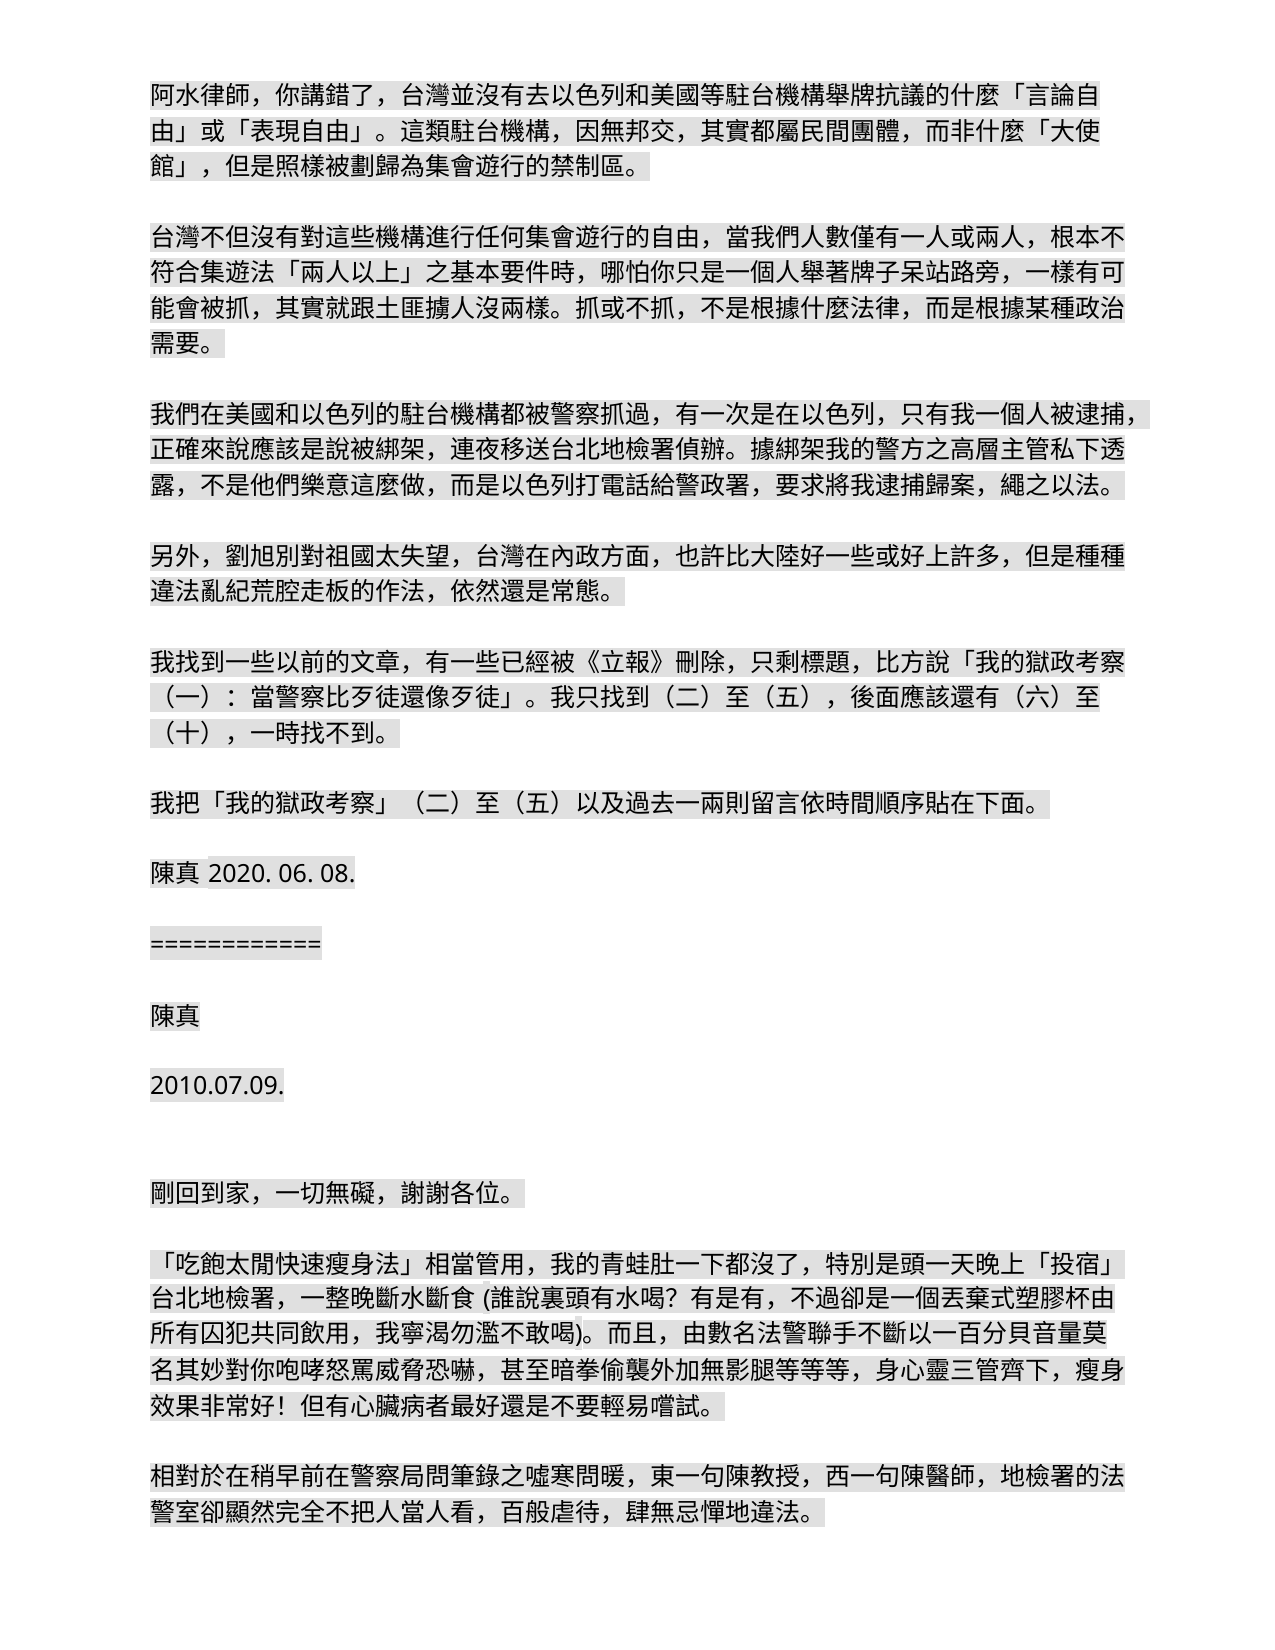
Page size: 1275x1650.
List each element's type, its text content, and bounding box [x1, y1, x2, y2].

text 阿水律師，你講錯了，台灣並沒有去以色列和美國等駐台機構舉牌抗議的什麼「言論自由」或「表現自由」。這類駐台機構，因無邦交，其實都屬民間團體，而非什麼「大使館」，但是照樣被劃歸為集會遊行的禁制區。 台灣不但沒有對這些機構進行任何集會遊行的自由，當我們人數僅有一人或兩人，根本不符合集遊法「兩人以上」之基本要件時，哪怕你只是一個人舉著牌子呆站路旁，一樣有可能會被抓，其實就跟土匪擄人沒兩樣。抓或不抓，不是根據什麼法律，而是根據某種政治需要。 我們在美國和以色列的駐台機構都被警察抓過，有一次是在以色列，只有我一個人被逮捕，正確來說應該是說被綁架，連夜移送台北地檢署偵辦。據綁架我的警方之高層主管私下透露，不是他們樂意這麼做，而是以色列打電話給警政署，要求將我逮捕歸案，繩之以法。 另外，劉旭別對祖國太失望，台灣在內政方面，也許比大陸好一些或好上許多，但是種種違法亂紀荒腔走板的作法，依然還是常態。 我找到一些以前的文章，有一些已經被《立報》刪除，只剩標題，比方說「我的獄政考察（一）：當警察比歹徒還像歹徒」。我只找到（二）至（五），後面應該還有（六）至（十），一時找不到。 我把「我的獄政考察」（二）至（五）以及過去一兩則留言依時間順序貼在下面。 陳真 2020. 06. 08. ============ 陳真 2010.07.09. 剛回到家，一切無礙，謝謝各位。 「吃飽太閒快速瘦身法」相當管用，我的青蛙肚一下都沒了，特別是頭一天晚上「投宿」台北地檢署，一整晚斷水斷食 (誰說裏頭有水喝？有是有，不過卻是一個丟棄式塑膠杯由所有囚犯共同飲用，我寧渴勿濫不敢喝)。而且，由數名法警聯手不斷以一百分貝音量莫名其妙對你咆哮怒罵威脅恐嚇，甚至暗拳偷襲外加無影腿等等等，身心靈三管齊下，瘦身效果非常好！但有心臟病者最好還是不要輕易嚐試。 相對於在稍早前在警察局問筆錄之噓寒問暖，東一句陳教授，西一句陳醫師，地檢署的法警室卻顯然完全不把人當人看，百般虐待，肆無忌憚地違法。 我實在看不下去，於是隔著鐵窗，問一位法警尊姓大名。之所以問他名字是因為，此人彷彿急性重度躁症發作，狂暴怒吼踹門威脅，狂飆巨大音量之髒話。不斷怒罵囚犯。 即便是在精神病房，這樣的狂躁暴力行為恐怕也已經老早被醫護人員給五花大綁打上兩三管鎮靜劑了，但在台北地檢署卻似乎是常態。我實在分不清究竟是鐵窗內的囚犯還是鐵窗外這些所謂法警比較像歹徒。 這位身心狀況顯然不太穩定的法警先生，大概是不相信我會對他怎樣或能對他怎樣，所以當我問他姓名時，他雖不敢表明，但仍指著自己的臂章「編號xxx」(姑隱其編號)大聲怒罵回應，要我儘管放馬過來，說他沒在怕。 我「出獄」後第一分鐘，就是去櫃台找主管，當場跟他們索取投訴書。我說我要公開檢舉該署惡行，並指名其中一些人根本完全不適任。結果他們竟然告訴我說本署沒有任何申訴或檢舉管道。 其實這樣說也對，當警察比歹徒還像歹徒，當執法機關本身就是違法亂紀的巢穴時，你要向誰投訴或檢舉？ 幾分鐘後，我找到一位自稱是法警主管的人，我問他說：「你們以為嫌犯不是人嗎？你們沒有一點人權與法治觀念嗎？甚至竟然可以違反檢察官的諭令，私自扣押嫌犯，故意不讓他們交保！」 對方這位主管並沒有默然以對，竟然反而說「他們本來就是這樣啊」，還說「檢察官或法官通常都不知道我們 (法警)的實際執行交保狀況。」 在台北地檢署發呆時，我不禁想起被台大醫院連續十七次開具所謂「有生命危險故不宜出庭」的診斷書之扁嫂吳淑珍，她後來出庭更是由台大派出醫療團隊一路呵護備至。我們對高官巨賈也未免體貼得太窩囊了吧？但是，對一般平民百姓的生命或尊嚴或各項權利卻視如敝屣。 我曾在書上看過歐洲數百年前一些監獄或精神病院訴諸怒罵叫囂毆打甚至屎尿四溢餵人如餵狗的場景，當我待在台北地檢署時，不禁聯想，場面十分類似。 看到這樣一種拘留場景，心裏實在有說不出的悲傷，為何我的家鄉是這樣一種社會？為何社會發展之良善果實如此難以成長？究竟要多少歲月多少痛苦多少筆墨、青春與血淚才能灌溉出一片美麗森林？ 於是，當檢察官諭令法警解開我的手銬讓我交保候傳時，我說我拒絕交保，我不願花一毛錢保釋。檢察官聞言很訝異，表示不解，還說一萬元保釋金額已經夠低了。 重點是：這不是金額大小的問題。 數小時後，見我依然不走，於是深夜二度提訊，一直要問我為什麼，為什麼，為什麼拒絕交保？我給了檢察官一個庸俗答案。我說惡法非法，邪惡的法律不是法律，我說我對集會遊行法缺乏敬意，我不願意在這樣的罪名下為自己做任何辯護，更不用說交保。而且，你們就算放我出去，我還是會再去以色列辦事處前舉牌靜站。 但事實上，我拒絕交保的真正原因完全不是因為集遊法，而是因為一些我所無法清楚表達的心裏感受，肯定是跟監牢裏可悲的場景有關。這大概就像你沒辦法清楚表達你對親友的感情一樣。 幾個小時的長考：交保或不交保？的確讓我很為難。只要我同意交保，馬上可重見天日，可以好好喝點水吃點東西然後睡覺，但我若拒絕交保，便可能被收押，然後就不知道什麼時候才能出來了。只要關個一兩星期，我籌畫已久的新工作便可能永久失去，而且恐怕一時也不會有人敢雇用我了。 天人交戰的結果，良心終究還是獲勝了。再度開庭時，我心意已決，告訴檢察官說我決定不交保。 生命是這樣一種東西，你不可能什麼都要，至少會有些時候，你總得犧牲一些東西來成就某種果實，就像一種敬拜天地的祭品那樣。 ================== 陳真 2010.07.10. 警方偵訊中，問我過去有無其它案子？我說有，二十幾年前我曾有個叛亂案。警方還問我如何認識其他「群眾」等等一些怪問題，真不知道他們到底在想什麼。我說，沒有什麼「群眾」，參與者原本就都是好朋友。 其實，我一進偵訊室便表明「除了認罪之外，其它問題我都不願回答，何必浪費彼此的時間？」也因此，我的偵訊很快就結束。 偵訊完之後，我被關在一個小房間，關了大約兩小時，七點左右，兩位信義分局的刑警押我上車，來到總統府附近的台北地檢署，也許是因為知道我是醫生，一路上對我十分有禮。 來到地檢署門口，竟然有大批媒體記者守候在場。開車的刑警不敢停車而只好一直往前開，在附近兜圈子。我說別緊張啊，這些記者絕不會是衝著我來的，我又不是名人。(就算把我押赴刑場，也不會有記者來。) 兩位刑警半信半疑，但我說沒事沒事，不用擔心，這一大群記者絕對不是因為我而來。於是，刑警們本來似乎要把我從後門偷渡進去，後來就還是決定走前門。沒想到我們一下車，大批記者馬上衝過來，包圍著我，鎂光燈閃個不停。我當下心裏很納悶，難道是台大醫院為了營救我，把事情鬧大？不會吧？有那麼嚴重嗎？ 我當時根本不知道狀況，心裏想說記者愛拍就拍吧，於是我一路微笑慢慢往前走，就像好萊塢明星在走紅地毯那樣，好不容易走到大門口時，一位女記者在後方稍遠處開口大聲問說：「為什麼你要枉顧消防安全？為什麼要貪污？」我停下腳步回頭問說：「什麼消防安全？」「我什麼時候貪污？」 記者們統統愣住，沒有人回答。我接著說：「我看你們應該是拍錯人了？這不會是新聞現場直播吧？」 記者群中有人發出笑聲說：「 唉呀，拍錯人了啦。」我後來問刑警他們是想拍什麼案子？刑警說好像是一樁有關消防器材的弊案。 記者知道拍錯人了，馬上像潮水一樣迅即退去。 擺脫了烏龍記者，我隨即被押進一個傳出哀嚎與劇烈怒罵及毆打聲音的地下室，迅即從裏頭衝出一位法警，從刑警手上把我接過去，一路對我怒斥叫囂，就像精神病急性發作那樣，不知道他到底是在憤怒什麼，好像我連呼吸都會激怒他似的。 接著，我被押到一個櫃台前。櫃台後方站著一個更為凶惡的法警，滿臉橫肉，一副怒不可遏彷彿隨時要殺人打人那種感覺。他要我把身上的東西全交出來，包括手機也不能擁有，連褲腰帶也要拿下。我提出質疑，他便暴跳如雷，抓狂怒斥，好像隨時會氣死那種感覺。 我長期待在精神病房照顧病患，倒沒見過如此瘋狂的場所。我突然覺得自己不是被移送法辦，而比較像是被一群身心狀況極度不穩定的歹徒綁架，落入黑幫巢穴任人宰割。整個過程中，不斷傳來辱罵踹門的劇烈聲響。 而且，更荒謬的是，我都還沒收押，當時甚至連「被告」的身份都還稱不上，我只是個「嫌犯」，但我與外界通訊的自由竟然就此被完全剝奪。 當時，有位嫌犯似乎有自傷之虞且身體不適，被關在一間特製的「保護室」。法警問他話，他氣息奄奄答得不夠大聲，法警便立刻踹門怒罵大吼大叫要他大聲點。這樣一些人，情緒真的是異常不穩定，其身心狀況與人格其實都完全不適合擔任法警。他們身上要是配槍，我看隨時會鬧出人命。 後來，我跟四、五位看起來像是吸毒的嫌犯關在一起，角落地上還有著一團新鮮的大便，牢房非常悶熱骯髒，雖有空調設備，不過卻是裝飾用，也許長官視察時才會打開。 我在牢房入口處牆上看到 GAZA 字樣，想必是唐曙上回刻下的正氣歌。於是我也用硬幣在 GAZA 旁邊刻下我的名字：EMIR。 晚上八點多，開完偵查庭之後，諭令交保。我當庭表示拒絕。檢察官笑笑說：「你如果不想麻煩家人或朋友來幫你辦理交保，那你也可以自己具保，你就去樓上提款嘛，一樓也有提款機啊！」我說不是這樣，主要是我不願意支付這筆交保費用。 檢察官說，將來結案後錢就會還給你啊。我搖頭表示我還是不願意拿錢出來交保。檢察官說：交保一定要支付一筆錢啊！我說那我就不交保了。檢察官說：我很尊重你的理念，但我還是得依法行事。我說：我並不想為難你們，但我有我的想法。我不願交保。察官沒辦法，就要我回牢房再想一想，說我有四小時的時間可以考慮要不要上樓去提款自己辦交保或是請家人來辦也可以。 偵查庭之後，我跟一群被諭令交保的人關在另一個牢房裏。那牢房裏頭有個公用電話。問題是：你怎麼可能記得住每個親友的手機號碼？別人也根本無法連絡你，更無從知道你的下落。而且，你最好身上剛好帶著錢，否則連想打電話也沒錢跟法警買電話卡。我在裏面就買了兩張電話卡送給同房難友。 牢房裏頭，悶熱污濁的空氣與屎尿味及各種穢物，實在令人作嘔，很想離開這裏，已經兩天沒睡覺沒吃東西了，而且沒水喝很渴，但另一方面卻又覺得不該交保，於是我開始進行長考。 難友一個個離開，鄰房有位小女生的媽媽來得最快，不到半小時就拿錢來保人了。但有位中年難友，一直打電話請人帶七萬元來幫他交保，親朋好友卻統統拒絕，他氣得對著電話筒破口大罵對方冷血無情。 後來他絕望了，主動開口跟法警說：「你們找人來把我帶走吧！送我去北所 (台北看守所)，沒有人要帶錢來保我了，我就去坐牢吧！」另一位難友說：「對啦對啦，要認命啦，趕緊去跟阿扁當鄰居啦！」 到了十一點多，只剩我和另一位通緝犯還沒交保或收押。我問他為何被通緝？他說他在開計程車，離了婚，有一次不慎和一輛摩托車相撞，對方是個千金小姐，雖然只有兩公分的手背撕裂傷，但那千金小姐說這是「毀容」，需要皮膚整型，要求賠償五萬元。 司機說他頂多只付得起兩萬元，其中一萬元給現金，另一萬元則要求分期付款。千金小姐不接受，於是就告他「過失傷害」。司機說他因為不住在戶籍地，沒接到傳票，兩次開庭不到就被通緝。他說這真是很小題大作，說是警方在「拼業績」。而且，警方不是直接逮捕他到案，而是騙說他的證件被歹徒冒用，要求他前來警局「協助查案」，沒想到他一走進警局就被抓，方才知道自己竟然是通緝犯。 他被諭令一萬元交保，但他說他從無前科，一生奉公守法，今天之所以會落到通緝犯的下場，就是因為沒錢。他說，他去哪生出一萬元來交保？不過，他顯然很擔心若籌不出一萬元之後很可能會被收押，他說他的計程車還停在路邊，若只吃牢飯往後日子會更難過。 後來，我就說那我去提款保你出去好了，一萬元就等你很有錢之後再還我或不還也沒關係。他很高興，一直強調說他一定會還。我說還不還都沒關係。 於是，我就跟一位看起來最友善大約二十多歲的女法警說我要到樓上提款，沒想到她說不行。我說怎麼不行？剛才檢察官不是一直叫我到樓上提款機提款？我只是要提款讓別人交保為何不行？ 女法警說：「我相信你是好心，但我就是不能讓你上去提款。」我問她為什麼？我說檢察官不是說我們都可以到樓上提款？這時候，那位情緒非常不穩的法警突然像發狂的猛獸一般從角落衝出來，不斷以超高分貝怒罵說「不要一直拿檢察官來壓我！聽到沒有？要不要我把這句話再說一遍？要不要我把這句話再說一遍？聽到沒有？聽到沒有？懂了嗎？」 似乎我若再多說一句他就要動手打人或開槍殺我那種感覺,，真是非常病態。 女法警站在一旁，從眼神上看來，似乎是站在我這邊，但她不敢多說什麼。我跟她說：「檢察官說的那些話，妳當時不也在場都有聽到？怎麼法警竟然可以違反檢察官的諭令而不准我們提款？」女法警說：「我們向來都是這樣做的。人手不足嘛，怕人犯逃走。我知道你不會逃走，但我還是沒辦法幫你。」 可是，誰會為一萬元保釋金逃獄而成為通緝犯或逃走時冒著被打傷或打死的風險？所謂人手不足純粹胡扯。那幾位情緒不穩的暴力法警，閒閒地沒事到處莫名其妙怒罵，哪有人手不足的問題？而且，哪有因為人手不足就擅自推翻檢察官的裁決，硬要把被告給拘留或使之因此被收押的道理？ 我努力想幫這位因為少付了三萬元賠償金的通緝犯交保，但仍然沒辦法。那位編號xxx的混蛋法警顯然認為他比檢察官還大，可以任意為所欲為。 這就是台北地檢署！平常電視上看到什麼發言人，總是講得一副有模有樣好像很文明的樣子，但事實上完完全全不是這樣。除非你是有權有勢者，否則來到這裏其實就等於落入黑幫手裏差不多，頓時完全喪失做為一個人應有的各種基本人權與尊嚴，完全任人宰割任人糟蹋。 至於開庭時一路戴手銬，那只是很小兒科的問題，相較於其它惡行，根本不值得一提了。 後來，檢察官(或法官我也搞不清楚？) 再度找我去談為什麼要拒絕交保？為什麼要抗議以色列？我順便幫他講授了一點以巴問題的普通常識。之後，我又被送回牢房等待。 十二點多，檢察官同意讓我和那位通緝犯統統無保釋放。那位編號XXX的混蛋法警又過來GGYY，我沒理他。 老實說，這樣一種自我創造的暴戾氛圍，法警們自己何嘗不也是個受害者？他們給別人也給自己創造了一個地獄。 不過，臨走時，那位唯一友善的女法警竟突然在我走過她身邊時低聲問說：「你明天不用上班嗎？」倒是讓我有點訝異，我遲疑了一會兒說我請了兩天假。此時，她終於露出正常人的笑容，甚至最後還跟我說了一句：「再見」。我沒來得及答腔，因為一時之間，我還以為是自己聽錯了，「再見」？ ================= 我的獄政考察（二）：衙門與黑幫 陳真 2010-07-19. 因為靜站抗議以色列長期封鎖迦薩及屠殺巴人行徑，我以首謀身分被捕。在一個文明國家，被警察逮捕理當就像被老師請去學校辦理註冊入學一樣，不該有什麼驚心動魄的場面。但在21世紀的台灣，人權喊得震天響，拘留偵訊過程卻窮凶惡極無法無天，與黑幫綁架無異，不但剝奪人權，而且為所欲為，宛如時光倒流回到衙門獄卒的年代。 《色戒》將來拍續集，我看不必花錢搭建，建議直接到台北地檢署取景即可；至於臨時演員更可由該署法警擔任，張牙舞爪面目猙獰，連化粧費都能省了。 為此，我打電話給北檢政風室，檢舉該署法警室之嚴重違法濫權。我提出三個問題。 第一，法警竟可否決檢察官的諭令交保，技術性變相拘留當事人；法警主管竟說這是常態。 第二，部份法警之情緒極度異常而失控，動輒辱罵叫囂威脅恐嚇，彷彿連呼吸都會激怒使之暴跳如雷。這樣的人不適任此一職務。 第三，當事人連被告身分都還談不上，竟然一進地檢署，手機及所有物品就全被沒收（且無提供沒收物品清單），完全無法與外界有任何聯繫。一直到可以交保時才移到另一間有公用電話的交保室。但這時候你若身上沒零錢或你記不住各項電話號碼，那你還是一樣無法與外界有任何聯繫，別人更無從知道你的下落。 政風室表示驚訝，說要進行調查。但我對此一「驚訝」倒是很驚訝，因為這顯然是長久以來的作風慣例，難道他們從來一無所悉？司法改革基金會也表示驚訝說怎麼可能不讓你使用手機？我說不是不讓「我」使用，而是所有人一進大門就馬上被沒收手機及身上所有物品，包括紙筆都不准擁有，連皮帶都被搜身收走，你必須兩手戴著手銬，同時得小心褲子隨時會掉下來。 我還向監察院提出陳情，寫信給檢察總長及馬英九。我對各單位之回覆表示「驚訝」真是覺得很驚訝，因為這顯然是一套早已行之多年的既定流程，包括搜身及沒收手機和一切物品，包括威嚇怒罵或技術性變相拘留（等於是綁架）等等等；特別是變相禁止與外界聯繫一事，更是一套固定的違法流程。 我當時手機被沒收，無法蒐證，否則各位如果聽到或看到那種武打場面，你會以為時光倒流回到衙門年代，種種侵害人權的作法與囂張程度，與黑幫綁架無異。這樣一些人，從法警到其主管，甚至北檢主任檢察官，都應負起行政與法律責任。某些法警之惡形惡狀及違法濫權，更應撤職查辦，繩之以法。 ======================== 我的獄政考察（三）：法律之前人人不平等 陳真 2010-07-26. 老唐不是賣牛肉麵，而是開計程車。他說他從沒想到有一天會變成通緝犯，甚至連自己被通緝都不知道。他說，警察就像詐騙集團一樣，打電話騙他說他的信用卡被歹徒冒用，請他有空時來警局一趟，協助辦案。他說，當他興沖沖到了警局，警方卻說他被逮捕了，連夜送到地檢署。「抓到」他之後，警察粉開心，因為抓到通緝犯對於警方業績及升遷是很「補」的。 老唐是外省人，台語卻很溜。他說他幾個月前與一輛摩托車擦撞，對方手背有兩公分撕裂傷，要求賠五萬。老唐說他只願賠兩萬，而且其中一萬須分期支付，因為他沒那麼多錢。對方不接受，於是告上法院。老唐說他很久沒回家，沒接到傳票，錯過開庭日僅三天，便被宣告通緝。一直到他被捕之後，才知道自己是通緝犯，本來還以為真的是來警局協助警方打擊不法。 跟老唐一樣，我也是一萬元諭令交保；差別在於我拒繳保釋金，堅持收押或無保釋放，而老唐則是無錢支付。他說他從無前科，循規蹈矩，之所以成為通緝犯就是因為沒錢賠償，哪來一萬元交保？一直拖到深夜，所有嫌犯都被收押或交保，只剩我們兩人枯坐牢房。我看他很擔心無錢交保而被收押，於是就說要替他繳保釋金。 他很高興，但沒想到法警竟說不行，說我不能給他錢。法律有這種規定嗎？法律有規定保釋金不能由親屬以外的人提供嗎？實在太離譜。這些法警，仗著你根本無從對他蒐證（因為身上物品全被沒收），簡直就是立地為王，當起土皇帝來了。 我連皮帶都被沒收，兩手銬著手銬，一直擔心褲子會掉下來。當我被塞入一個很髒的牆角被迫面壁思過等候開庭時，不禁想起溫柔體貼的台大醫院，連續17次開具所謂「有生命危險故不宜出庭」的診斷書給吳淑珍，後來出庭時台大更派出一整個醫療團隊一路呵護備至。我們對高官巨賈也未免溫柔體貼得太窩囊了，簡直可以說是「用舔的」那樣一種低姿態，但是對於一般平民百姓的生命尊嚴或各項權利卻視如敝屣。 法律之前，人人不平等；你有多少身價權勢，往往將決定你的判決後果與各項司法待遇。可悲的是，這樣一種人人不平等的現象，絕非某個法院或檢察署或某些法警的問題，而是一整個台灣社會的問題。 各位看倌看我的《獄政考察》，義憤填膺之餘，不妨捫心自問，自己是否真的平等對待眾生？是否真的抑強扶弱？還是也一樣遇弱則強，遇強則舔？甘地說得對：「你希望世界怎麼改變，你就必須先怎麼改變自己。」 =============== 我的獄政考察（四）：監獄是社會的縮影 陳真 2010-08-02. 「人球」邱小妹事件發生時，一片撻伐，幾位醫師被妖魔化，一如這個嗜血社會向來面對事件之習性：首先，故做訝異狀；明明積弊已深，眾人卻彷彿從未聽聞。訝異之後則表痛心疾首，彷彿人人清廉單純，難以理解其惡。接著當然就是檢討改進，把一切問題歸咎於「少數害群之馬」。一整套戲演下來差不多一兩星期，之後就彷彿沒這回事，一切又回歸天下太平。 為此我遠從英國寫了封越洋信給其中一位素昧平生、千夫所指的醫師，希望他能捱得住這些全然針對個人所進行的妖魔化。 最近法官收賄案亦是一例；先是社會大嘩，繼之檢討改進。但我免不了納悶：在這樣一種特權橫行有錢判生無錢判死的社會，一聊起天來，人人討厭特權，個個痛恨貪瀆，可當有機會特權加持，有機會沾滿油水飛黃騰達時，又有幾人真能拒絕甚至由衷厭惡？我看少之又少。 抗議以色列屠殺巴人之集遊法偵訊中，警方問我過去有無其它案子，我說二十幾年前我曾有個叛亂案，當時罪名之一是我公然主張以選票推翻政府。另外還一直問我如何認識其他「群眾」等等一些怪問題，真不知道他們在想什麼，我一概以微笑沉默做答。 偵訊完畢，拍照，建指紋檔，夜裡被移送台北地檢署，押進一個不斷傳出哀嚎怒吼與鬥毆踹門聲的地下室。兩位法警一路怒斥叫囂，彷彿隨時要失控，不知道他們是在憤怒什麼，似乎我連呼吸都會嚴重激怒他們。我頓時覺得自己不是被移送法辦，而是被一群身心狀況極不穩定的歹徒綁架，落入黑幫巢穴任人宰割。這樣一些人，情緒異常不穩，要是身上配槍，早晚會鬧出人命。 但我相信，當他們面對長官，想必笑容可掬。就如許多醫護人員總擺著一張臭臉，只要多問一句就不耐煩，可當他們面對「自己人」時卻甜美斯文。我經常帶親友就醫，刻意不提醫生身分，往往飽受窩囊氣。牢房也好，病房也罷，不過是社會縮影。掌權者不論權勢大小，往往趾高氣揚，動輒自我擴權百般刁難。 維根斯坦言語冷清，少有溫情，千萬著作更是如此，通篇符號與概念語言，無想無念。但他卻曾說過一句很「不」維根斯坦的話，經常縈繞我心。他說：「善意就是天意」、「在所有一切事物中，人與人之間的善意最能貼近我心。」善意或許不足以解決制度與文化問題，但善意可使一切痛苦變得可以忍受。人類文明如果有什麼值得令人眷戀的內涵，不會是船堅炮利或所謂快捷便利的物質成就，而是對待萬般生命的善意與憐憫。 =============== 我的獄政考察（五）：人權做為一種裝飾品 陳真 2010-08-09. 因為換工作，準備開業，最近面試了二、三十位護士，我問她們原有的工作單位有無虐待病患等情事，特別是精神病患或失智老人或智能不足兒童，更易受虐。應徵護士聽我這樣問，往往愣住，經過一番遲疑，然後點頭說有，包括各種體罰凌辱與性騷擾。我不相信醫院主管不知情，但卻往往不當一回事或甚至刻意隱瞞淡化。這時候，與其責怪第一線基層人員，不如請其主管負起責任。 囚犯也一樣，一旦落入衙門，便任人宰割。當我於深夜獲釋離開台北地檢署時，透過電話，當場找到一位自稱是「法警主管」；我跟他說：「為什麼你們的法警竟然認為自己無須聽檢察官的裁決而能任意決定要不要讓誰提款交保？」我還具體指控北檢某某法警之粗暴言行與任意公然辱罵威脅恐嚇等等惡形惡狀，我說：「你們怎麼這麼離譜？完全沒有半點人權概念！做為一個主管，你是失職的，是你應該負起責任。」該主管唯唯諾諾，說他們會調查。（自己調查自己？） 更荒謬的是，我既沒被收押，開庭偵察之前理應連被告身分都談不上，與外界通訊自由竟然就此被剝奪。一直到最後來到交保室，才終於有個公用電話。問題是，你怎麼可能記得住每位親友的手機號碼？別人更無法主動連絡你。而且，你最好身上剛好帶著錢，否則就算可交保，連公用電話也打不成。 等候開庭前，我跟幾位吸毒嫌犯關一起，角落還有著一團大便，非常悶熱骯髒。表面上有空調，卻是裝飾用，也許長官視察時才會打開使用。鐵窗外地上放一壺茶水，卻只有一個免洗茶杯供所有嫌犯共同使用。有位嫌犯似乎有自傷之虞且身體不適，被關在一間特製的「保護室」，法警問他話，他氣息奄奄答得不夠大聲，法警便立刻踹門怒罵，強逼他大聲、大聲、再大聲，藉此羞辱。 對於嫌犯交保，法警們則一再強調檢察官講歸講，法警室做歸做，顯然自以為比檢察官還大，可以任意拘留任意威脅怒罵。 這就是台北地檢署！平常你在電視上看到什麼發言人出來針對名人案子發言，總是講得一副有模有樣好像很文明的樣子，但事實上完完全全不是這樣。除非你有權有勢，否則來到這裡就等於落入黑幫手裡，頓時喪失做為一個人應有的各種基本人權，任人宰割任人糟蹋。 至於開庭前後一路戴著手銬並沒收褲腰帶一事，相較於其它惡行，只能說是小兒科。 台灣人喜歡講倫理講愛講人權，但講歸講，做歸做，離文明社會的理想狀況，恐怕還有千百光年之遙。 ============ 陳真 2017. 04.30 幾年前，巴勒網在以色列駐台辦事處靜站。有一次，我被抓，先送去警局拘留，做完筆錄，接著上銬移送台北地檢署偵訊，連夜開庭。最後，法官要我以一萬元交保候傳，我說我一毛錢也不付，我選擇繼續拘留。幾小時後的凌晨，法官重新做出決定，讓我無保釋放。 當我被送到地檢署時，幾名警察一路「護送」我走進去。那時都已經深夜十一、二點了，地檢署大門口竟然還圍著幾十名記者和攝影機。一見到我出現，記者們就像餓虎撲狼一樣衝了過來，鎂光閃爍，對我拍照拍個不停。我很納悶，我既不是公眾人物，也不是什麼江洋大盜，記者怎麼會對我感興趣？我心裏想，會不會是台大知道我被捕的消息，怕我沒法回去上班看門診，所以派人來救我？心裏頗感欣慰。結果不是，原來是認錯人了。 一堆記者擋住去路，搶著發問，有人問我說：「你知不知道自己錯了？」我微笑不語。還有一個把麥克風堵到我面前問說：「你不覺得可恥嗎？有沒有什麼話要對大家說？」我還是微笑不語，一概當做耳邊風。直到有位記者問說：「你為什麼要貪污？」我才停下腳步，回頭問說：「我什麼時候貪污？」 他說：「那你是為什麼被逮捕？」我說，「因為我在以色列辦事處靜站啊。」 這下換記者們納悶了，有一個義憤填膺地大聲喊說：「那你採購消防器材為什麼要污錢？」。我說，「你們認錯人了啦。」他們說：「署長！署長，您不是消防署署長嗎？」我說我不是啦。於是大家都笑了，整個鎂光閃閃竟然瞬間熄滅。我問說，「你們拍這麼多，電視上不會直接播出吧？」他們說，「不會播啦，這不是同步播出，等一下馬上就刪掉了啦。」 我被關在地檢署一個很髒的小牢房，地上、牆上四處屎尿痕跡，很髒，惡臭至極，坐也不是，站也不是，也不敢靠牆休息，怕沾到大便。我待的牢房角落處地上，甚至還有一坨臭到爆的新鮮大便。 大多數法警對待嫌犯極其粗暴，任意羞辱叫罵甚至動粗。就在我進去不到幾分鐘，一幕圍毆、動粗的暴行，竟然就在我眼前上演。我真是不敢相信自己的眼睛。這絕對不可能是特例，肯定是常態。其中有個法警，對待嫌犯的態度更是惡劣到極點，比方說，我看到他把一個剛送進來的女嫌犯當做足球射門一樣，竟然從她背後一腳把她「踢進」牢房裏。 我看了這一幕，受不了，就隔著欄杆喊他過來，我說我要知道你的姓名和編號，我說我出去之後一定檢舉你的惡行。他聽了，表面上雖然還是一副凶神惡煞，但我從他的回話和眼神中察覺到他其實是有點怕了，讓我突然心裏有了一絲憐憫。我是他的俎上肉，在牢裏只能任其宰割，他當然不是怕我，而是沒想到會在牢裏頭作威作福之際，竟然當場會被我這樣一個嫌犯給叫去質問。 他雖然眼神有點懼怕(不太敢直視我)，不過，表面上還是裝出很凶狠的模樣，指著自己的制服臂章，亮出他的編號，表示他才不怕，但不管我怎麼問，他就是不願告訴我他叫什麼名字。後來，當他離去後，旋即有個約莫二十多歲的年輕女法警走過來，隔著欄杆小聲對我說，「你自己小心點，不要去惹他。」 半夜獲釋後，我就馬上在地檢署裏頭打公用電話，要求填寫檢舉文件，具名檢舉這個法警的粗暴惡行，一個自稱當夜值班的主管出面安撫，企圖大事化小，小事化無。 那天晚上，我先是被關在警察局。原本牢裏只有我一個人，後來又進來一個男的，像是道上兄弟。我見他一臉憂愁，於是就問他犯什麼案，他說「組織犯罪，搞幫派」。他心神不寧，一直盯著鐵窗外發呆，似乎心事重重，我就問他說要不要吃便當？警察剛剛給我一個便當，我就送給他吃，他說好，卻依舊一直看著鐵窗外發呆。 後來，這個幫派份子先被送走，又剩我一人。深夜，有個警方高階主管，單獨拿著鑰匙打開鐵門進來，說想跟我「以私人身份」聊聊。聊什麼我忘了，只記得他說他女兒正在英國留學，他說他知道我也是留英。他同時也提到，要不要抓我們，他們是沒有權限的，主要都還是看「上面」的態度。他所謂「上面」，他倒是很具體地說了，說是以色列駐台辦事處向警政署施壓，要求要把我們給抓起來，他們只好照辦，至少得抓一個帶頭的，所以我就被抓進來了。 幾個月後，我收到不起訴書，內容沒細看，只記得法官對我們的靜站活動「頗有好評」。我還記得當晚開庭偵訊時，承審法官出示我的許多「犯罪證據」，是一疊照片。他把照片全攤開在桌上仔細看，看完之後問我說，「為什麼每一張都拍得一模一樣？」 我說，「因為我身體都沒有動啊。」 法官遞了其中幾張照片給我看，我看到自己拿著牌子站著，突然意識到自己就像一尊銅像。你就算給銅像拍一千張照片，他還是一動也不動。 我被無保釋放，正要離開牢房時，那個年輕女法警，突然問了我一句：「你明天不用上班嗎？」我被這突如其來的一問給嚇了一跳。 後來，我寫了一些文章，好像就叫做「我的獄政考察」之類，登在《立報》，不過只登了其中五、六篇，後面還有一堆，我就沒登了，但我都有寄給相關司法單位，同時也寄到總統府，寄給號稱關心獄中人權的馬英九，收到的回應卻全是官樣文章，或故做驚訝狀，或說要徹查，結果是查個屁。 這鬼島，人權口號滿天飛，其實全是放屁，所謂人權，只是屬於名人或政治人物的一種特權，一般人是享受不到的。而且，越是脆弱 (例如女性或老年人或病人)、越是地位微小的個人，所遭受的待遇就越慘。 比方說，我有許多精神病人，只不過因為一點點小案子，例如因為精神或智能問題，隨手拿了隔壁鄰居放在家門口外面地上的一瓶羊奶喝，或是偷了人家農田上一顆西瓜，就被以竊盜罪甚至強盜罪抓去關，甚至還被刑求，藉此栽贓更多案子。我有一位病患，被警察打得膝蓋都碎了。 每次想到這些活生生、甚至就在眼前不斷發生的事，我心裏就有恨，思緒難平。人們的眼光似乎永遠只關注那些所謂的名人或權勢者，對於弱者卻根本不屑一顧。 [150, 75, 1125, 1562]
